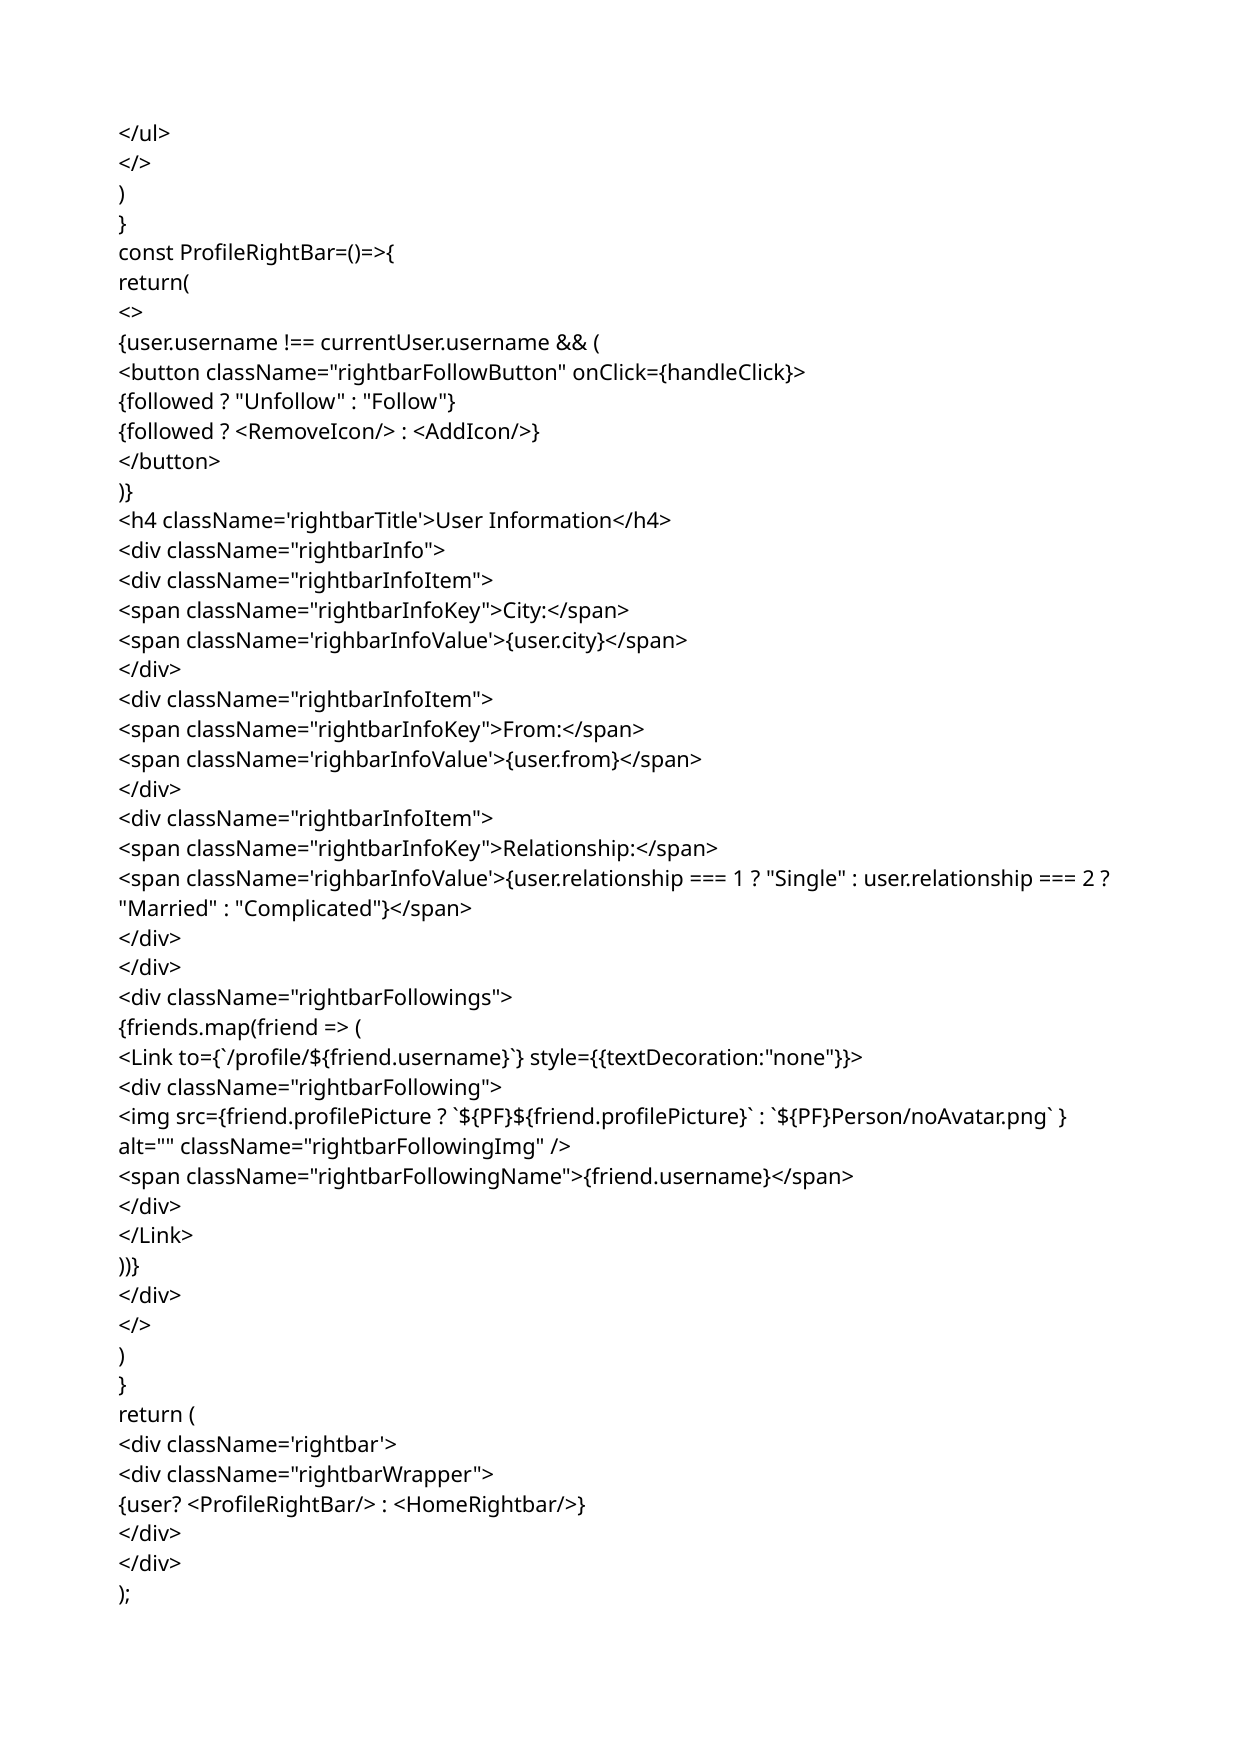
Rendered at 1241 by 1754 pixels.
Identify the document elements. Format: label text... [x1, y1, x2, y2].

text </ul> [118, 118, 1122, 148]
text </> [118, 1310, 1122, 1339]
text <h4 className='rightbarTitle'>User Information</h4> [118, 505, 1122, 535]
text </div> [118, 1518, 1122, 1548]
text <div className="rightbarInfo"> [118, 535, 1122, 565]
text {followed ? "Unfollow" : "Follow"} [118, 386, 1122, 416]
text } [118, 1369, 1122, 1399]
text </button> [118, 446, 1122, 476]
text {friends.map(friend => ( [118, 1012, 1122, 1042]
text </div> [118, 1548, 1122, 1578]
text return( [118, 267, 1122, 297]
text <img src={friend.profilePicture ? `${PF}${friend.profilePicture}` : `${PF}Person/noAvatar.png` } alt="" className="rightbarFollowingImg" /> [118, 1101, 1122, 1161]
text <span className="rightbarInfoKey">City:</span> [118, 595, 1122, 624]
text </div> [118, 952, 1122, 982]
text <span className='righbarInfoValue'>{user.from}</span> [118, 744, 1122, 773]
text <div className="rightbarFollowing"> [118, 1071, 1122, 1101]
text <span className="rightbarFollowingName">{friend.username}</span> [118, 1161, 1122, 1191]
text </Link> [118, 1220, 1122, 1250]
text <div className='rightbar'> [118, 1429, 1122, 1459]
text <div className="rightbarWrapper"> [118, 1459, 1122, 1488]
text <span className="rightbarInfoKey">Relationship:</span> [118, 833, 1122, 863]
text </div> [118, 922, 1122, 952]
text <Link to={`/profile/${friend.username}`} style={{textDecoration:"none"}}> [118, 1042, 1122, 1071]
text <div className="rightbarInfoItem"> [118, 684, 1122, 714]
text </div> [118, 654, 1122, 684]
text <div className="rightbarInfoItem"> [118, 565, 1122, 595]
text <button className="rightbarFollowButton" onClick={handleClick}> [118, 356, 1122, 386]
text ); [118, 1578, 1122, 1608]
text <div className="rightbarInfoItem"> [118, 803, 1122, 833]
text <span className='righbarInfoValue'>{user.relationship === 1 ? "Single" : user.relationship === 2 ? "Married" : "Complicated"}</span> [118, 863, 1122, 922]
text const ProfileRightBar=()=>{ [118, 237, 1122, 267]
text )} [118, 476, 1122, 505]
text </div> [118, 1280, 1122, 1310]
text <div className="rightbarFollowings"> [118, 982, 1122, 1012]
text <span className='righbarInfoValue'>{user.city}</span> [118, 624, 1122, 654]
text <span className="rightbarInfoKey">From:</span> [118, 714, 1122, 744]
text return ( [118, 1399, 1122, 1429]
text </div> [118, 773, 1122, 803]
text </div> [118, 1191, 1122, 1220]
text ))} [118, 1250, 1122, 1280]
text </> [118, 148, 1122, 178]
text ) [118, 1339, 1122, 1369]
text <> [118, 297, 1122, 327]
text {followed ? <RemoveIcon/> : <AddIcon/>} [118, 416, 1122, 446]
text } [118, 207, 1122, 237]
text {user? <ProfileRightBar/> : <HomeRightbar/>} [118, 1488, 1122, 1518]
text {user.username !== currentUser.username && ( [118, 327, 1122, 356]
text ) [118, 178, 1122, 207]
